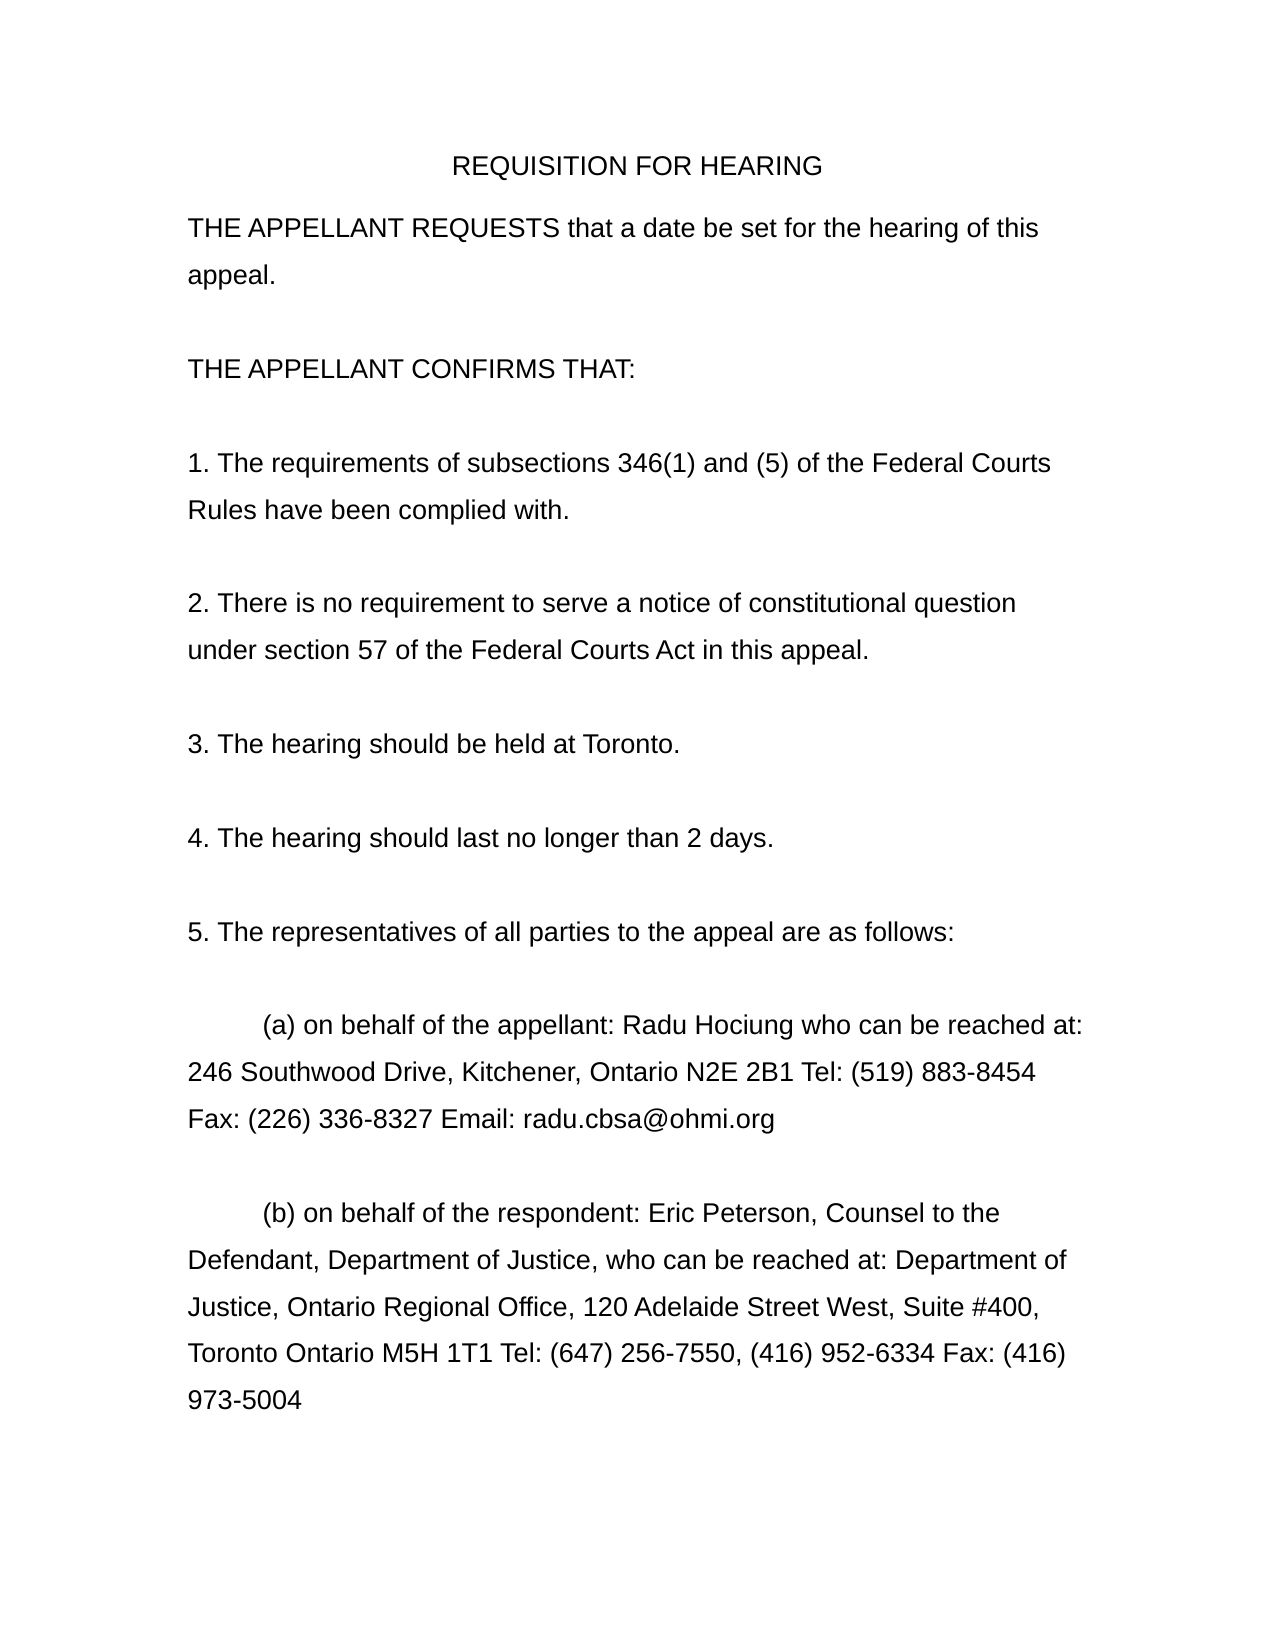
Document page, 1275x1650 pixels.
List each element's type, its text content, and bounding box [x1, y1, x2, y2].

text (a) on behalf of the appellant: Radu Hociung who can be reached at: 246 Southwood Drive, Kitchener, Ontario N2E 2B1 Tel: (519) 883-8454 Fax: (226) 336-8327 Email: radu.cbsa@ohmi.org [187, 1009, 1087, 1134]
text 2. There is no requirement to serve a notice of constitutional question under section 57 of the Federal Courts Act in this appeal. [187, 587, 1087, 666]
text 1. The requirements of subsections 346(1) and (5) of the Federal Courts Rules have been complied with. [187, 447, 1087, 525]
text THE APPELLANT REQUESTS that a date be set for the hearing of this appeal. [187, 212, 1087, 291]
text REQUISITION FOR HEARING [187, 150, 1087, 181]
text 4. The hearing should last no longer than 2 days. [187, 822, 1087, 853]
text THE APPELLANT CONFIRMS THAT: [187, 353, 1087, 384]
text 3. The hearing should be held at Toronto. [187, 728, 1087, 759]
text 5. The representatives of all parties to the appeal are as follows: [187, 916, 1087, 947]
text (b) on behalf of the respondent: Eric Peterson, Counsel to the Defendant, Department of Justice, who can be reached at: Department of Justice, Ontario Regional Office, 120 Adelaide Street West, Suite #400, Toronto Ontario M5H 1T1 Tel: (647) 256-7550, (416) 952-6334 Fax: (416) 973-5004 [187, 1197, 1087, 1416]
